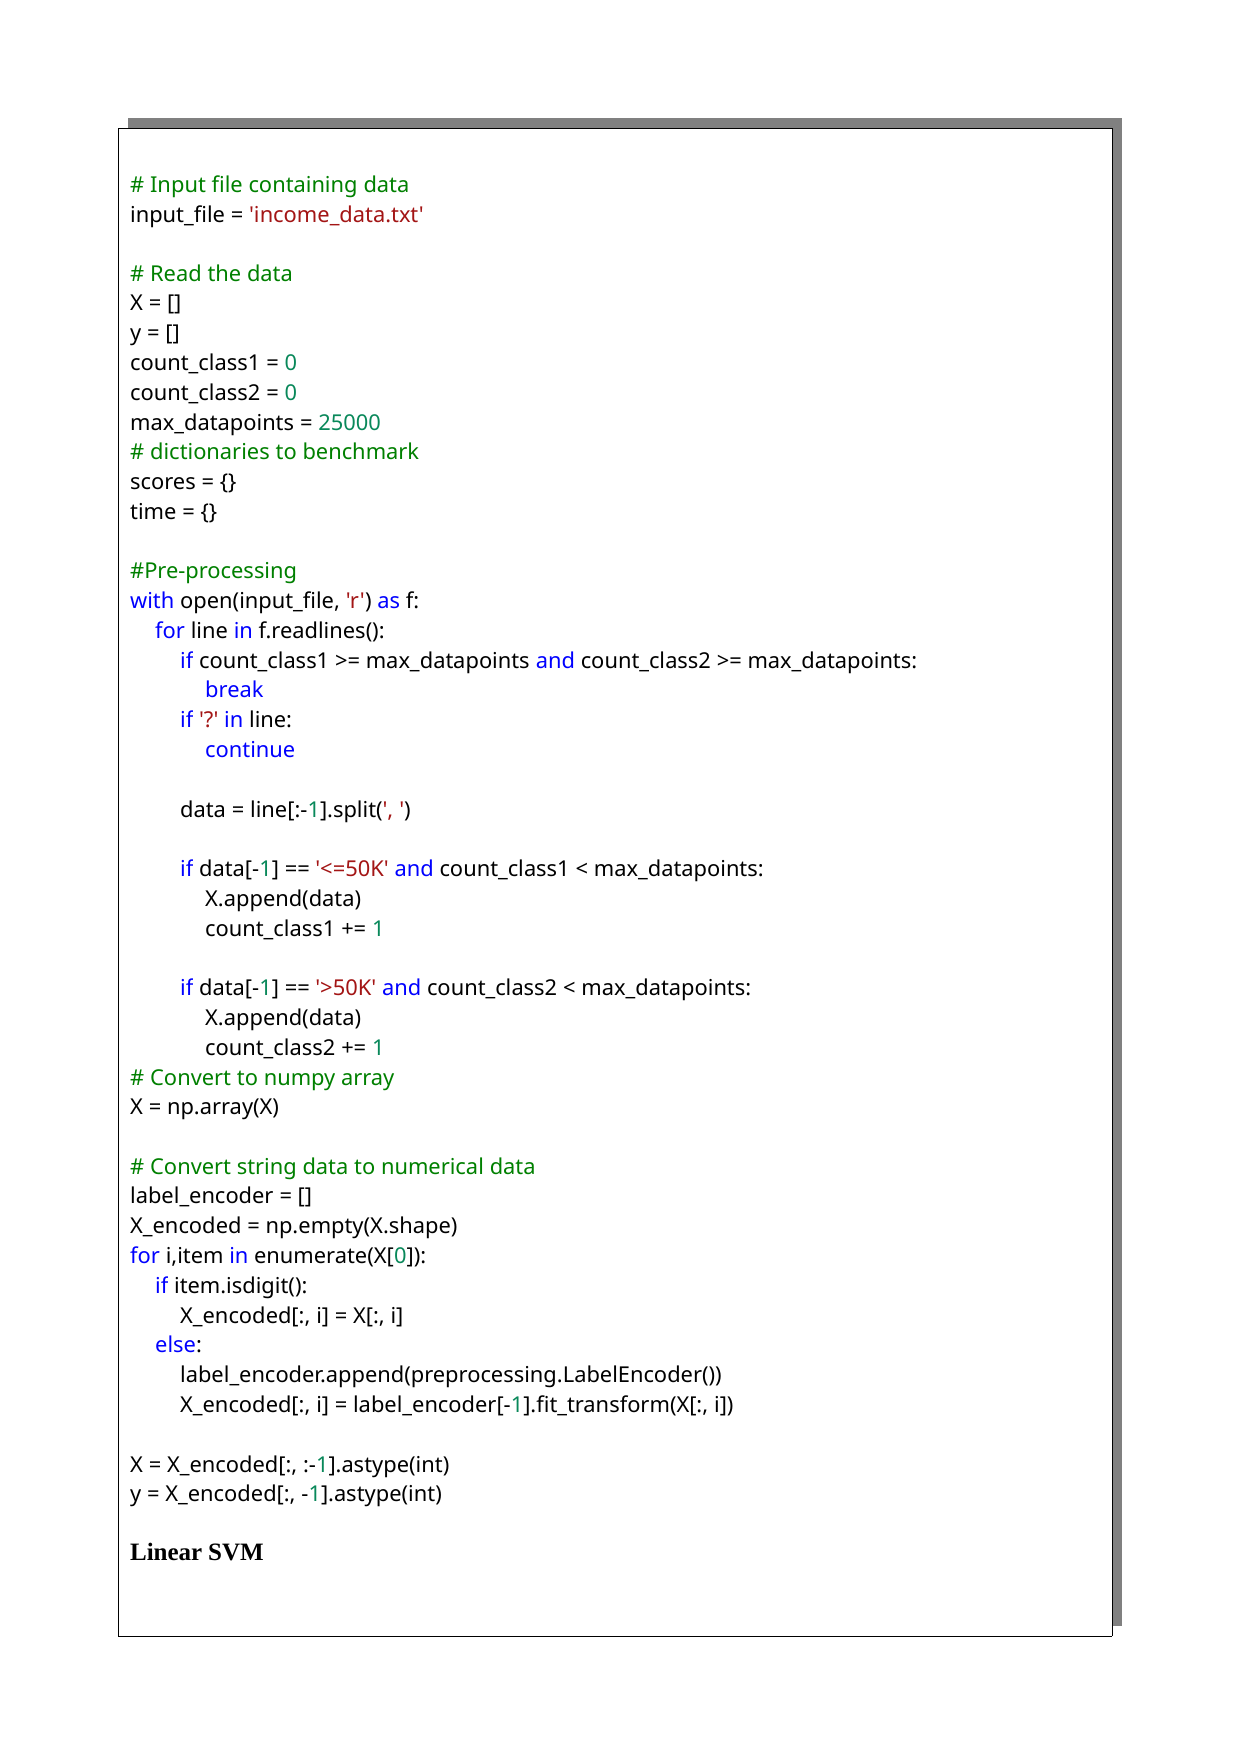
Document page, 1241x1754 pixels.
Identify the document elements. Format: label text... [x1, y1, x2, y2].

text if data[-1] == '>50K' and count_class2 < max_datapoints: [130, 972, 1100, 1002]
text break [130, 674, 1100, 704]
text # Convert string data to numerical data [130, 1151, 1100, 1181]
text if item.isdigit(): [130, 1270, 1100, 1300]
text time = {} [130, 496, 1100, 526]
text X = X_encoded[:, :-1].astype(int) [130, 1448, 1100, 1478]
text if count_class1 >= max_datapoints and count_class2 >= max_datapoints: [130, 645, 1100, 674]
text continue [130, 734, 1100, 764]
text X_encoded[:, i] = label_encoder[-1].fit_transform(X[:, i]) [130, 1389, 1100, 1419]
text count_class1 = 0 [130, 347, 1100, 377]
text data = line[:-1].split(', ') [130, 793, 1100, 823]
text X_encoded = np.empty(X.shape) [130, 1210, 1100, 1240]
text if '?' in line: [130, 704, 1100, 734]
text y = [] [130, 317, 1100, 347]
text #Pre-processing [130, 555, 1100, 585]
text for i,item in enumerate(X[0]): [130, 1240, 1100, 1270]
text for line in f.readlines(): [130, 615, 1100, 645]
text count_class1 += 1 [130, 913, 1100, 942]
text count_class2 = 0 [130, 377, 1100, 406]
text label_encoder.append(preprocessing.LabelEncoder()) [130, 1359, 1100, 1389]
text X.append(data) [130, 1002, 1100, 1032]
text count_class2 += 1 [130, 1032, 1100, 1061]
text # Input file containing data [130, 169, 1100, 199]
text label_encoder = [] [130, 1181, 1100, 1210]
text else: [130, 1329, 1100, 1359]
text max_datapoints = 25000 [130, 406, 1100, 436]
text # dictionaries to benchmark [130, 436, 1100, 466]
text scores = {} [130, 466, 1100, 496]
text X = [] [130, 287, 1100, 317]
text X.append(data) [130, 883, 1100, 913]
text with open(input_file, 'r') as f: [130, 585, 1100, 615]
text X = np.array(X) [130, 1091, 1100, 1121]
text Linear SVM [130, 1537, 1100, 1566]
text if data[-1] == '<=50K' and count_class1 < max_datapoints: [130, 853, 1100, 883]
text input_file = 'income_data.txt' [130, 199, 1100, 229]
text X_encoded[:, i] = X[:, i] [130, 1300, 1100, 1329]
text # Read the data [130, 257, 1100, 287]
text y = X_encoded[:, -1].astype(int) [130, 1478, 1100, 1508]
text # Convert to numpy array [130, 1061, 1100, 1091]
